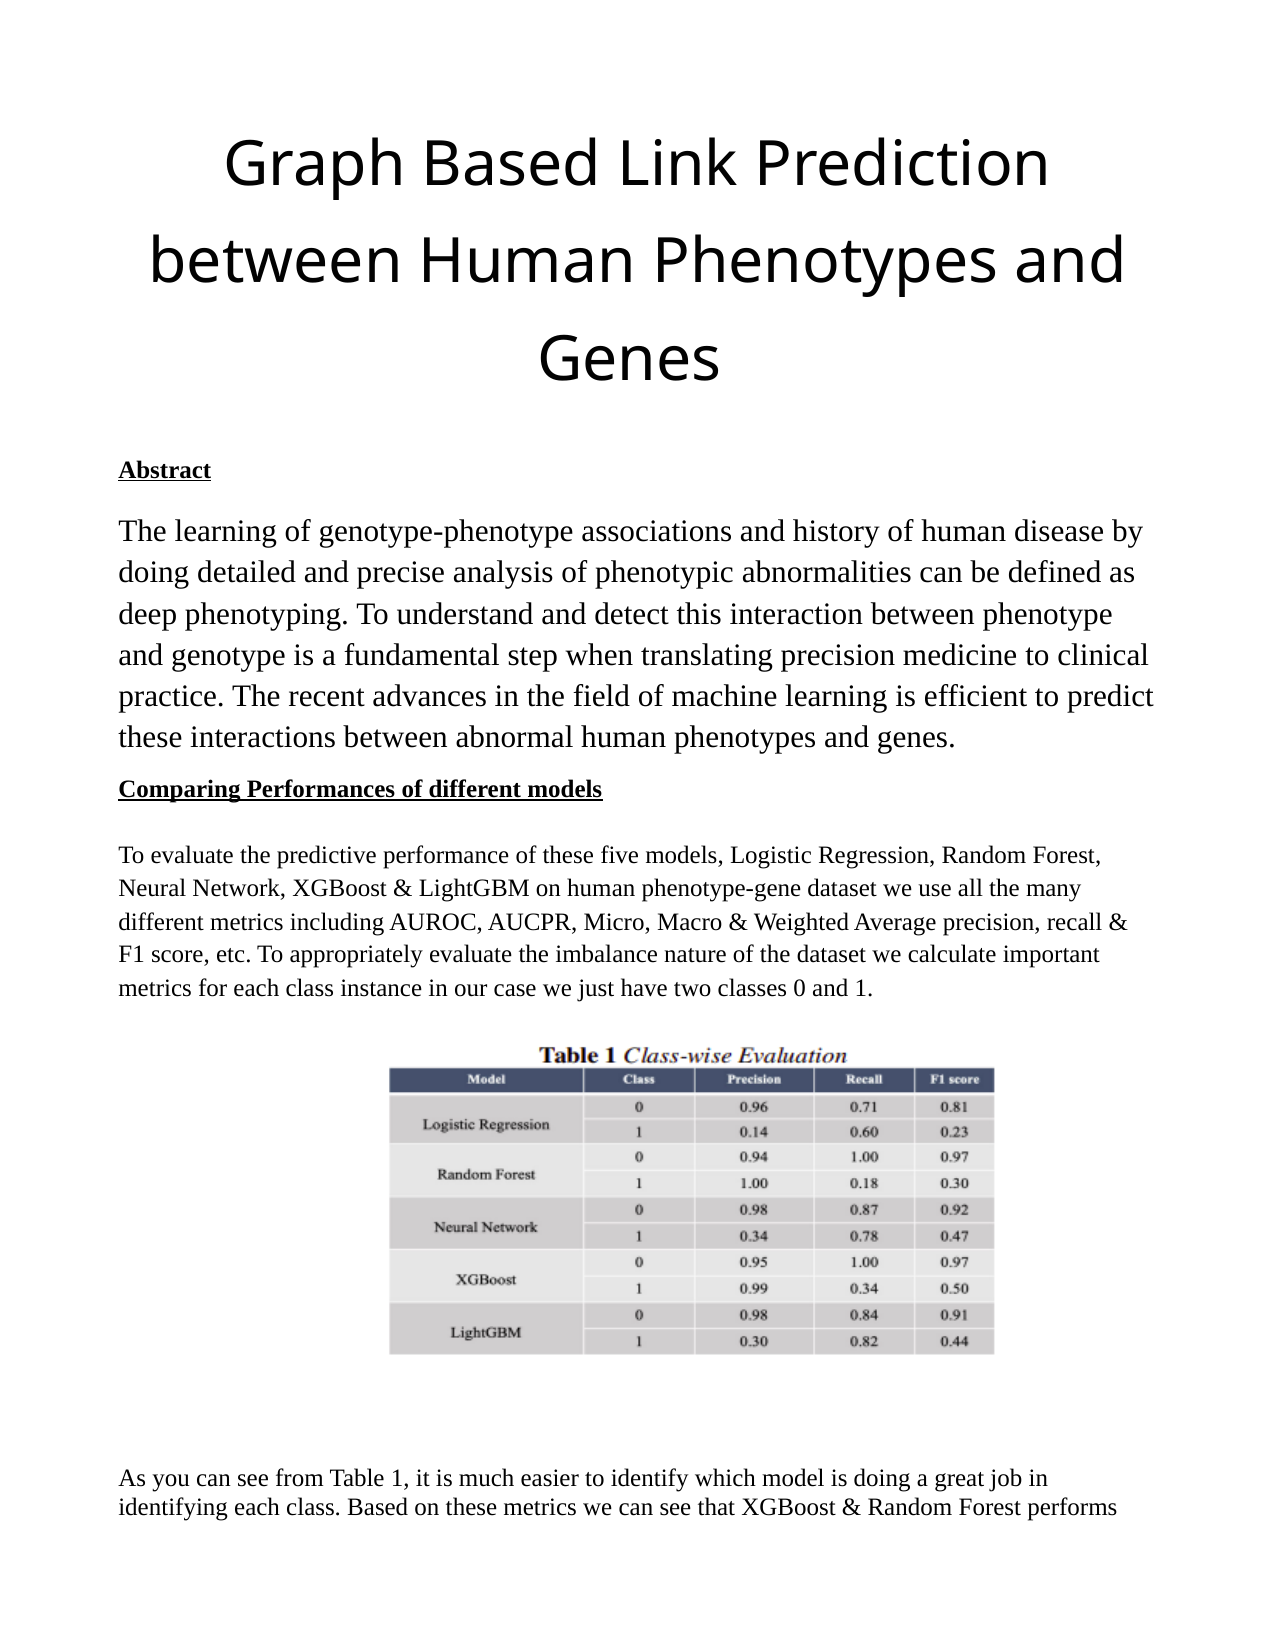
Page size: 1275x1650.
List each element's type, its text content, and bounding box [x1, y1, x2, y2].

text As you can see from Table 1, it is much easier to identify which model is doing a great job in identifying each class. Based on these metrics we can see that XGBoost & Random Forest performs [118, 1463, 1157, 1521]
text Graph Based Link Prediction between Human Phenotypes and Genes [118, 118, 1157, 399]
picture [111, 1017, 1236, 1378]
text To evaluate the predictive performance of these five models, Logistic Regression, Random Forest, Neural Network, XGBoost & LightGBM on human phenotype-gene dataset we use all the many different metrics including AUROC, AUCPR, Micro, Macro & Weighted Average precision, recall & F1 score, etc. To appropriately evaluate the imbalance nature of the dataset we calculate important metrics for each class instance in our case we just have two classes 0 and 1. [118, 841, 1157, 1001]
text The learning of genotype-phenotype associations and history of human disease by doing detailed and precise analysis of phenotypic abnormalities can be defined as deep phenotyping. To understand and detect this interaction between phenotype and genotype is a fundamental step when translating precision medicine to clinical practice. The recent advances in the field of machine learning is efficient to predict these interactions between abnormal human phenotypes and genes. [118, 512, 1157, 754]
text Comparing Performances of different models [118, 774, 1157, 803]
text Abstract [118, 455, 1157, 484]
